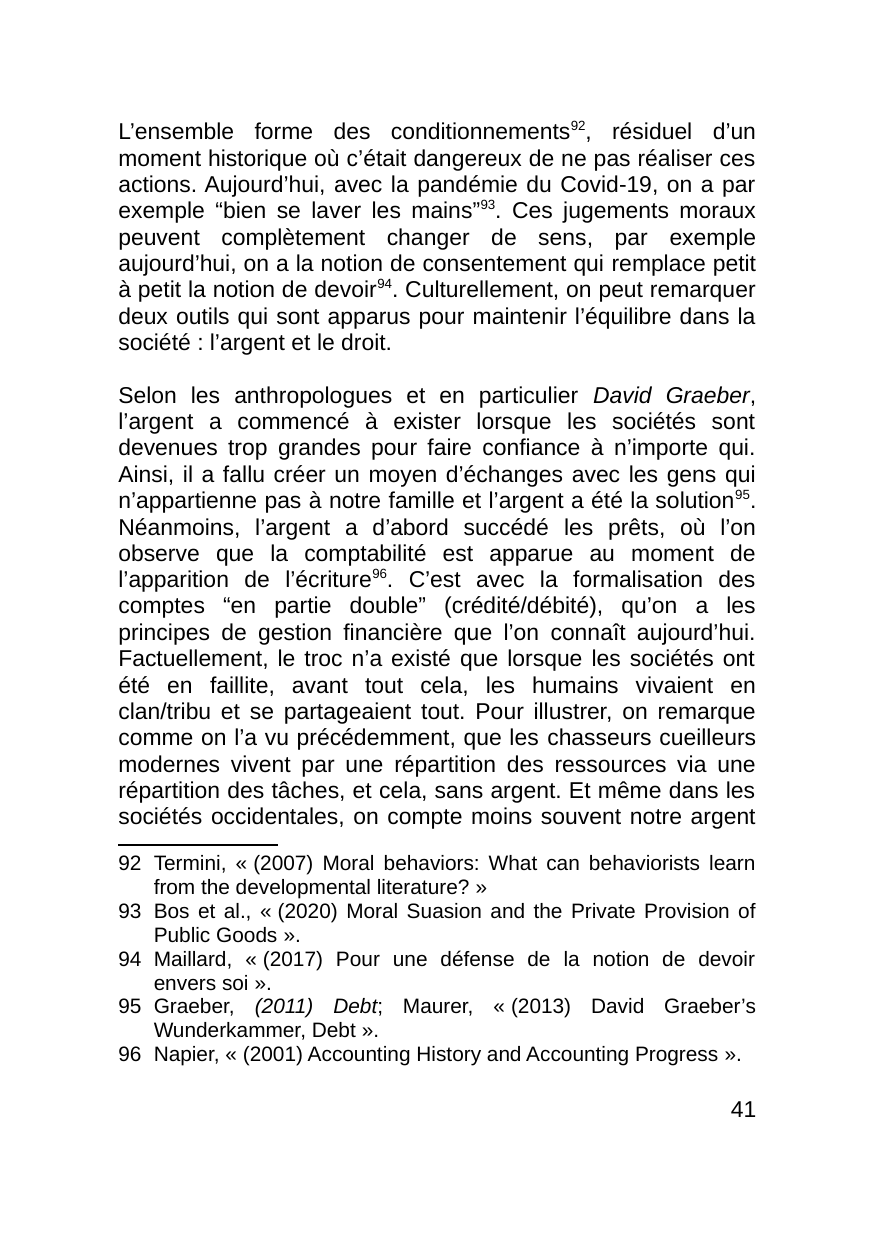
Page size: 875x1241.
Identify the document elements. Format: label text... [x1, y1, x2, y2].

text Maillard, « (2017) Pour une défense de la notion de devoir envers soi ». [118, 946, 756, 994]
text L’ensemble forme des conditionnements, résiduel d’un moment historique où c’était dangereux de ne pas réaliser ces actions. Aujourd’hui, avec la pandémie du Covid-19, on a par exemple “bien se laver les mains”. Ces jugements moraux peuvent complètement changer de sens, par exemple aujourd’hui, on a la notion de consentement qui remplace petit à petit la notion de devoir. Culturellement, on peut remarquer deux outils qui sont apparus pour maintenir l’équilibre dans la société : l’argent et le droit. [118, 118, 756, 355]
text Termini, « (2007) Moral behaviors: What can behaviorists learn from the developmental literature? » [118, 851, 756, 898]
text Bos et al., « (2020) Moral Suasion and the Private Provision of Public Goods ». [118, 898, 756, 946]
text Graeber, (2011) Debt; Maurer, « (2013) David Graeber’s Wunderkammer, Debt ». [118, 994, 756, 1042]
text Selon les anthropologues et en particulier David Graeber, l’argent a commencé à exister lorsque les sociétés sont devenues trop grandes pour faire confiance à n’importe qui. Ainsi, il a fallu créer un moyen d’échanges avec les gens qui n’appartienne pas à notre famille et l’argent a été la solution. Néanmoins, l’argent a d’abord succédé les prêts, où l’on observe que la comptabilité est apparue au moment de l’apparition de l’écriture. C’est avec la formalisation des comptes “en partie double” (crédité/débité), qu’on a les principes de gestion financière que l’on connaît aujourd’hui. Factuellement, le troc n’a existé que lorsque les sociétés ont été en faillite, avant tout cela, les humains vivaient en clan/tribu et se partageaient tout. Pour illustrer, on remarque comme on l’a vu précédemment, que les chasseurs cueilleurs modernes vivent par une répartition des ressources via une répartition des tâches, et cela, sans argent. Et même dans les sociétés occidentales, on compte moins souvent notre argent [118, 382, 756, 830]
text Napier, « (2001) Accounting History and Accounting Progress ». [118, 1042, 756, 1066]
